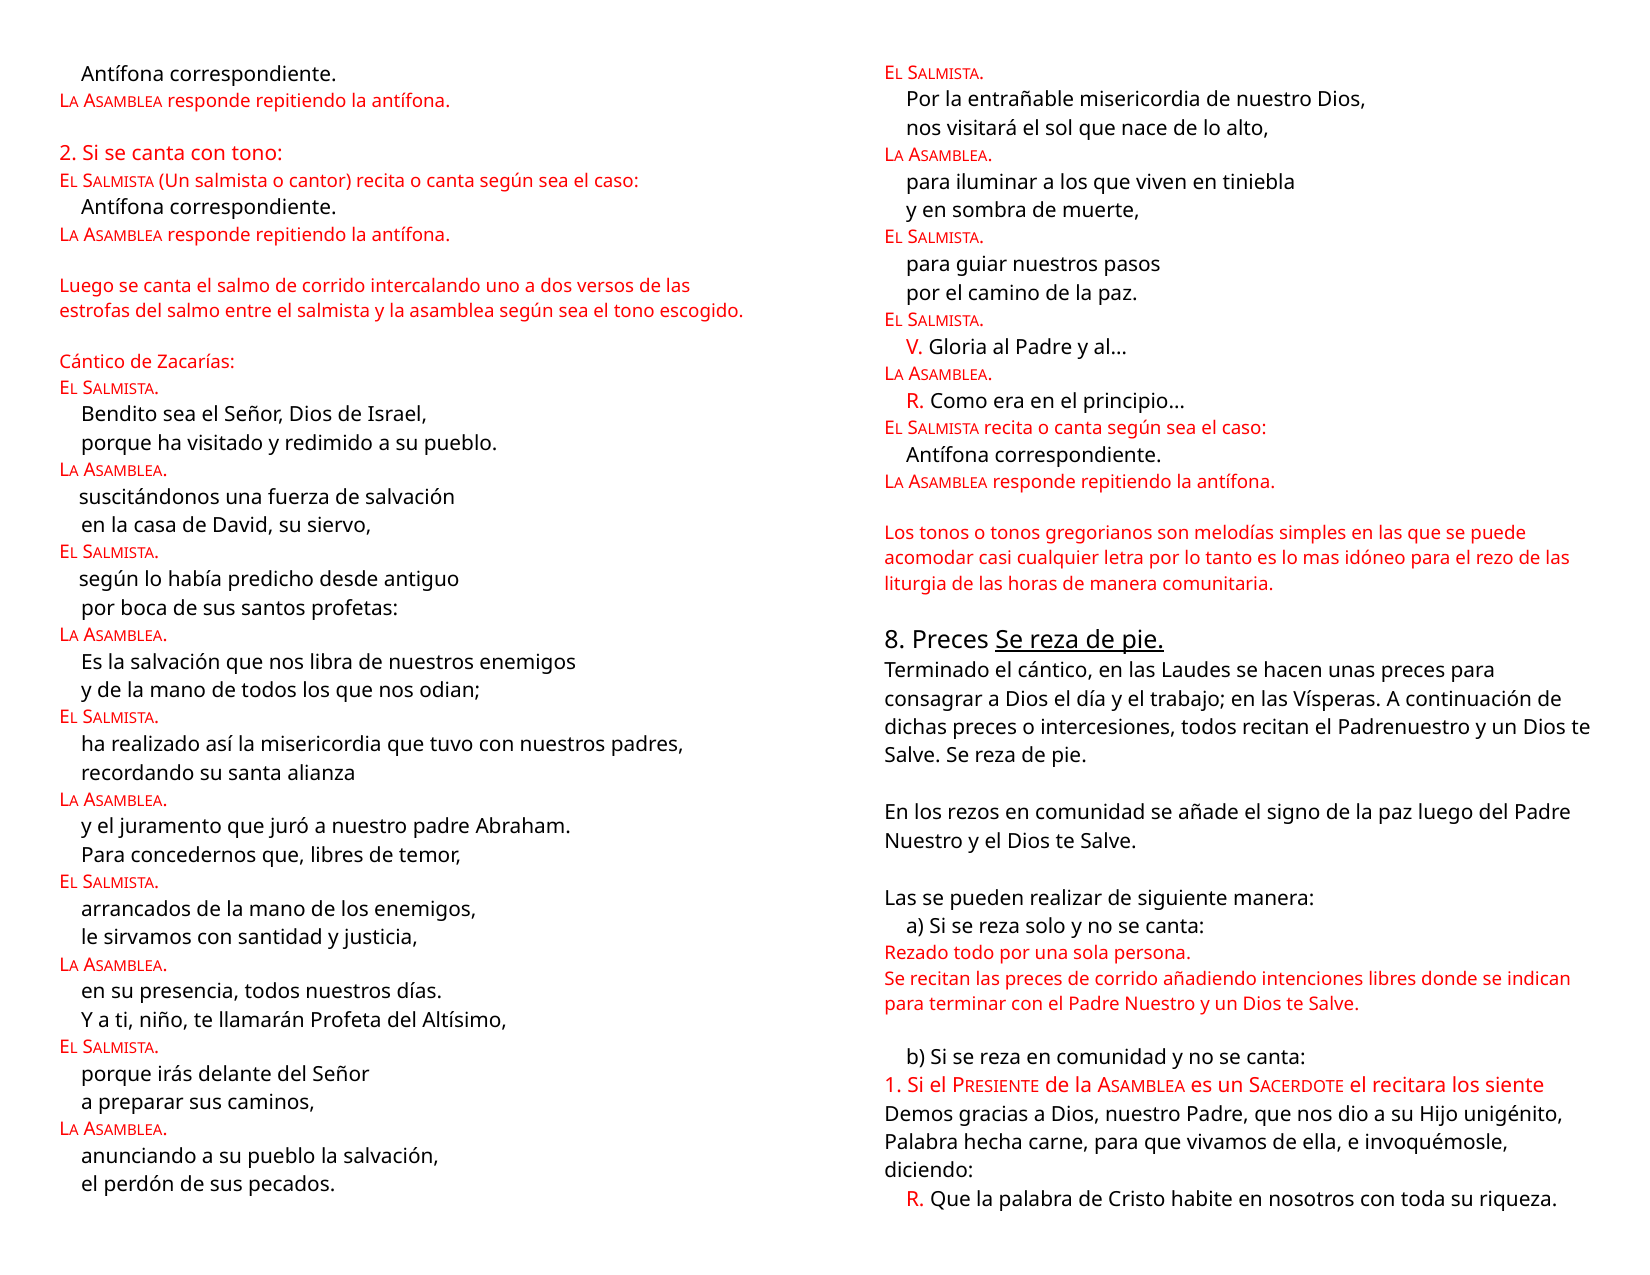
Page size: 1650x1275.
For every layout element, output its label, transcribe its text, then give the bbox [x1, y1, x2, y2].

text El Salmista (Un salmista o cantor) recita o canta según sea el caso: [59, 167, 766, 192]
text le sirvamos con santidad y justicia, [59, 922, 766, 951]
text La Asamblea. [884, 141, 1591, 167]
text en su presencia, todos nuestros días. [59, 976, 766, 1005]
text suscitándonos una fuerza de salvación [59, 482, 766, 510]
text El Salmista. [59, 704, 766, 729]
text y en sombra de muerte, [884, 195, 1591, 224]
text y el juramento que juró a nuestro padre Abraham. [59, 812, 766, 840]
text recordando su santa alianza [59, 758, 766, 786]
text según lo había predicho desde antiguo [59, 564, 766, 593]
text por el camino de la paz. [884, 278, 1591, 306]
text El Salmista. [884, 306, 1591, 332]
text para iluminar a los que viven en tiniebla [884, 167, 1591, 195]
text La Asamblea. [59, 951, 766, 976]
text El Salmista. [59, 539, 766, 564]
text y de la mano de todos los que nos odian; [59, 675, 766, 704]
text El Salmista. [59, 1033, 766, 1059]
text Para concedernos que, libres de temor, [59, 840, 766, 868]
text Por la entrañable misericordia de nuestro Dios, [884, 84, 1591, 113]
text b) Si se reza en comunidad y no se canta: [884, 1042, 1591, 1070]
text Se recitan las preces de corrido añadiendo intenciones libres donde se indican para terminar con el Padre Nuestro y un Dios te Salve. [884, 965, 1591, 1016]
text Cántico de Zacarías: [59, 348, 766, 374]
text La Asamblea. [884, 360, 1591, 386]
text Terminado el cántico, en las Laudes se hacen unas preces para consagrar a Dios el día y el trabajo; en las Vísperas. A continuación de dichas preces o intercesiones, todos recitan el Padrenuestro y un Dios te Salve. Se reza de pie. [884, 655, 1591, 769]
text 1. Si el Presiente de la Asamblea es un Sacerdote el recitara los siente [884, 1070, 1591, 1099]
text Antífona correspondiente. [59, 59, 766, 87]
text 8. Preces Se reza de pie. [884, 621, 1591, 655]
text a preparar sus caminos, [59, 1087, 766, 1116]
text Luego se canta el salmo de corrido intercalando uno a dos versos de las estrofas del salmo entre el salmista y la asamblea según sea el tono escogido. [59, 272, 766, 323]
text porque ha visitado y redimido a su pueblo. [59, 428, 766, 456]
text La Asamblea. [59, 786, 766, 812]
text ha realizado así la misericordia que tuvo con nuestros padres, [59, 729, 766, 758]
text La Asamblea responde repitiendo la antífona. [59, 221, 766, 246]
text El Salmista. [884, 224, 1591, 249]
text La Asamblea. [59, 621, 766, 647]
text en la casa de David, su siervo, [59, 510, 766, 539]
text Los tonos o tonos gregorianos son melodías simples en las que se puede acomodar casi cualquier letra por lo tanto es lo mas idóneo para el rezo de las liturgia de las horas de manera comunitaria. [884, 519, 1591, 596]
text para guiar nuestros pasos [884, 249, 1591, 278]
text 2. Si se canta con tono: [59, 138, 766, 167]
text Demos gracias a Dios, nuestro Padre, que nos dio a su Hijo unigénito, Palabra hecha carne, para que vivamos de ella, e invoquémosle, diciendo: [884, 1099, 1591, 1184]
text El Salmista. [59, 374, 766, 399]
text arrancados de la mano de los enemigos, [59, 894, 766, 922]
text Bendito sea el Señor, Dios de Israel, [59, 399, 766, 428]
text porque irás delante del Señor [59, 1059, 766, 1087]
text El Salmista recita o canta según sea el caso: [884, 414, 1591, 440]
text por boca de sus santos profetas: [59, 593, 766, 621]
text R. Que la palabra de Cristo habite en nosotros con toda su riqueza. [884, 1184, 1591, 1212]
text Antífona correspondiente. [884, 440, 1591, 468]
text La Asamblea. [59, 456, 766, 482]
text Es la salvación que nos libra de nuestros enemigos [59, 647, 766, 675]
text anunciando a su pueblo la salvación, [59, 1141, 766, 1169]
text El Salmista. [59, 868, 766, 894]
text La Asamblea responde repitiendo la antífona. [884, 468, 1591, 494]
text Rezado todo por una sola persona. [884, 940, 1591, 965]
text Antífona correspondiente. [59, 192, 766, 221]
text V. Gloria al Padre y al… [884, 332, 1591, 360]
text La Asamblea. [59, 1116, 766, 1141]
text El Salmista. [884, 59, 1591, 84]
text R. Como era en el principio… [884, 386, 1591, 414]
text Y a ti, niño, te llamarán Profeta del Altísimo, [59, 1005, 766, 1033]
text el perdón de sus pecados. [59, 1169, 766, 1198]
text Las se pueden realizar de siguiente manera: [884, 883, 1591, 911]
text La Asamblea responde repitiendo la antífona. [59, 87, 766, 113]
text En los rezos en comunidad se añade el signo de la paz luego del Padre Nuestro y el Dios te Salve. [884, 797, 1591, 854]
text nos visitará el sol que nace de lo alto, [884, 113, 1591, 141]
text a) Si se reza solo y no se canta: [884, 911, 1591, 940]
